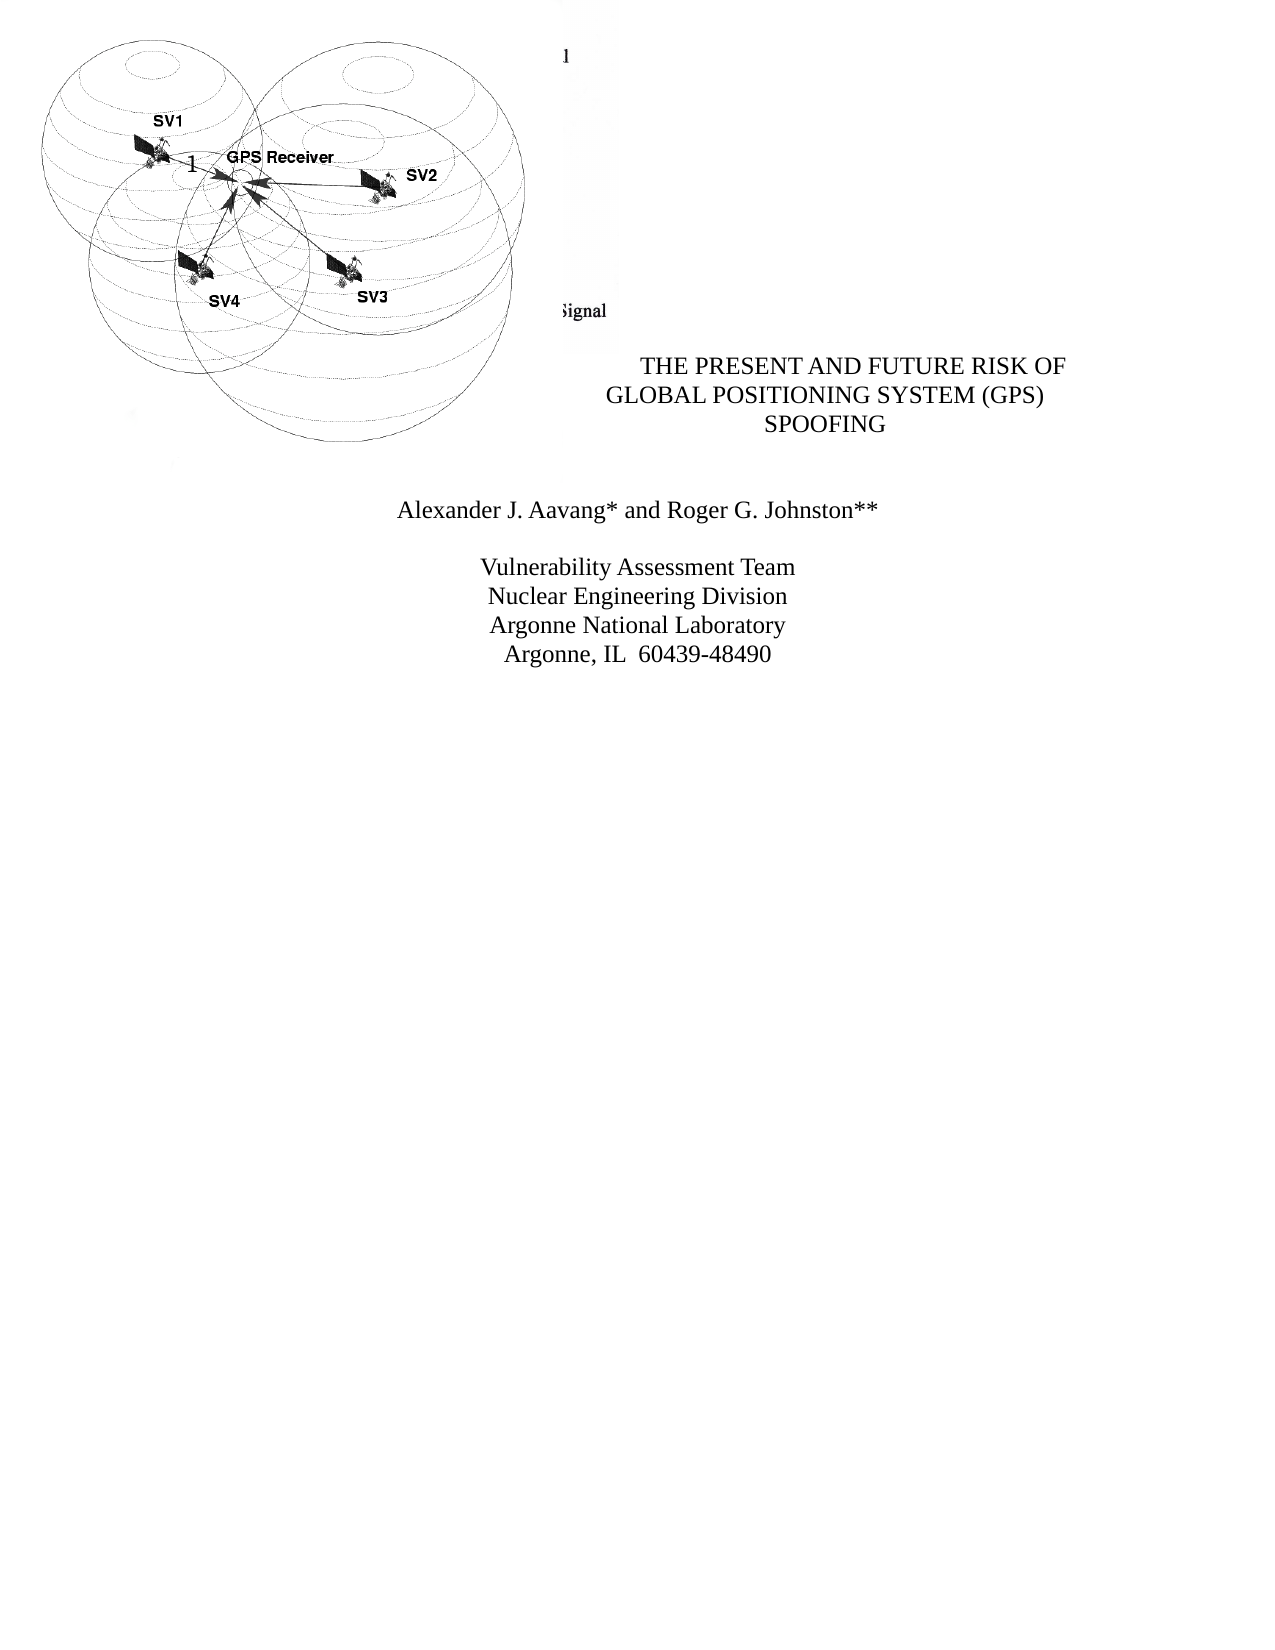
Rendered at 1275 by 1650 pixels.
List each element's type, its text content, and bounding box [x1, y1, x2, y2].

text Argonne, IL 60439-48490 [187, 639, 1087, 667]
picture [0, 0, 619, 483]
text Alexander J. Aavang* and Roger G. Johnston** [187, 495, 1087, 524]
text Nuclear Engineering Division [187, 581, 1087, 610]
text Argonne National Laboratory [187, 610, 1087, 639]
text Vulnerability Assessment Team [187, 552, 1087, 581]
text THE PRESENT AND FUTURE RISK OF GLOBAL POSITIONING SYSTEM (GPS) SPOOFING [563, 351, 1087, 437]
